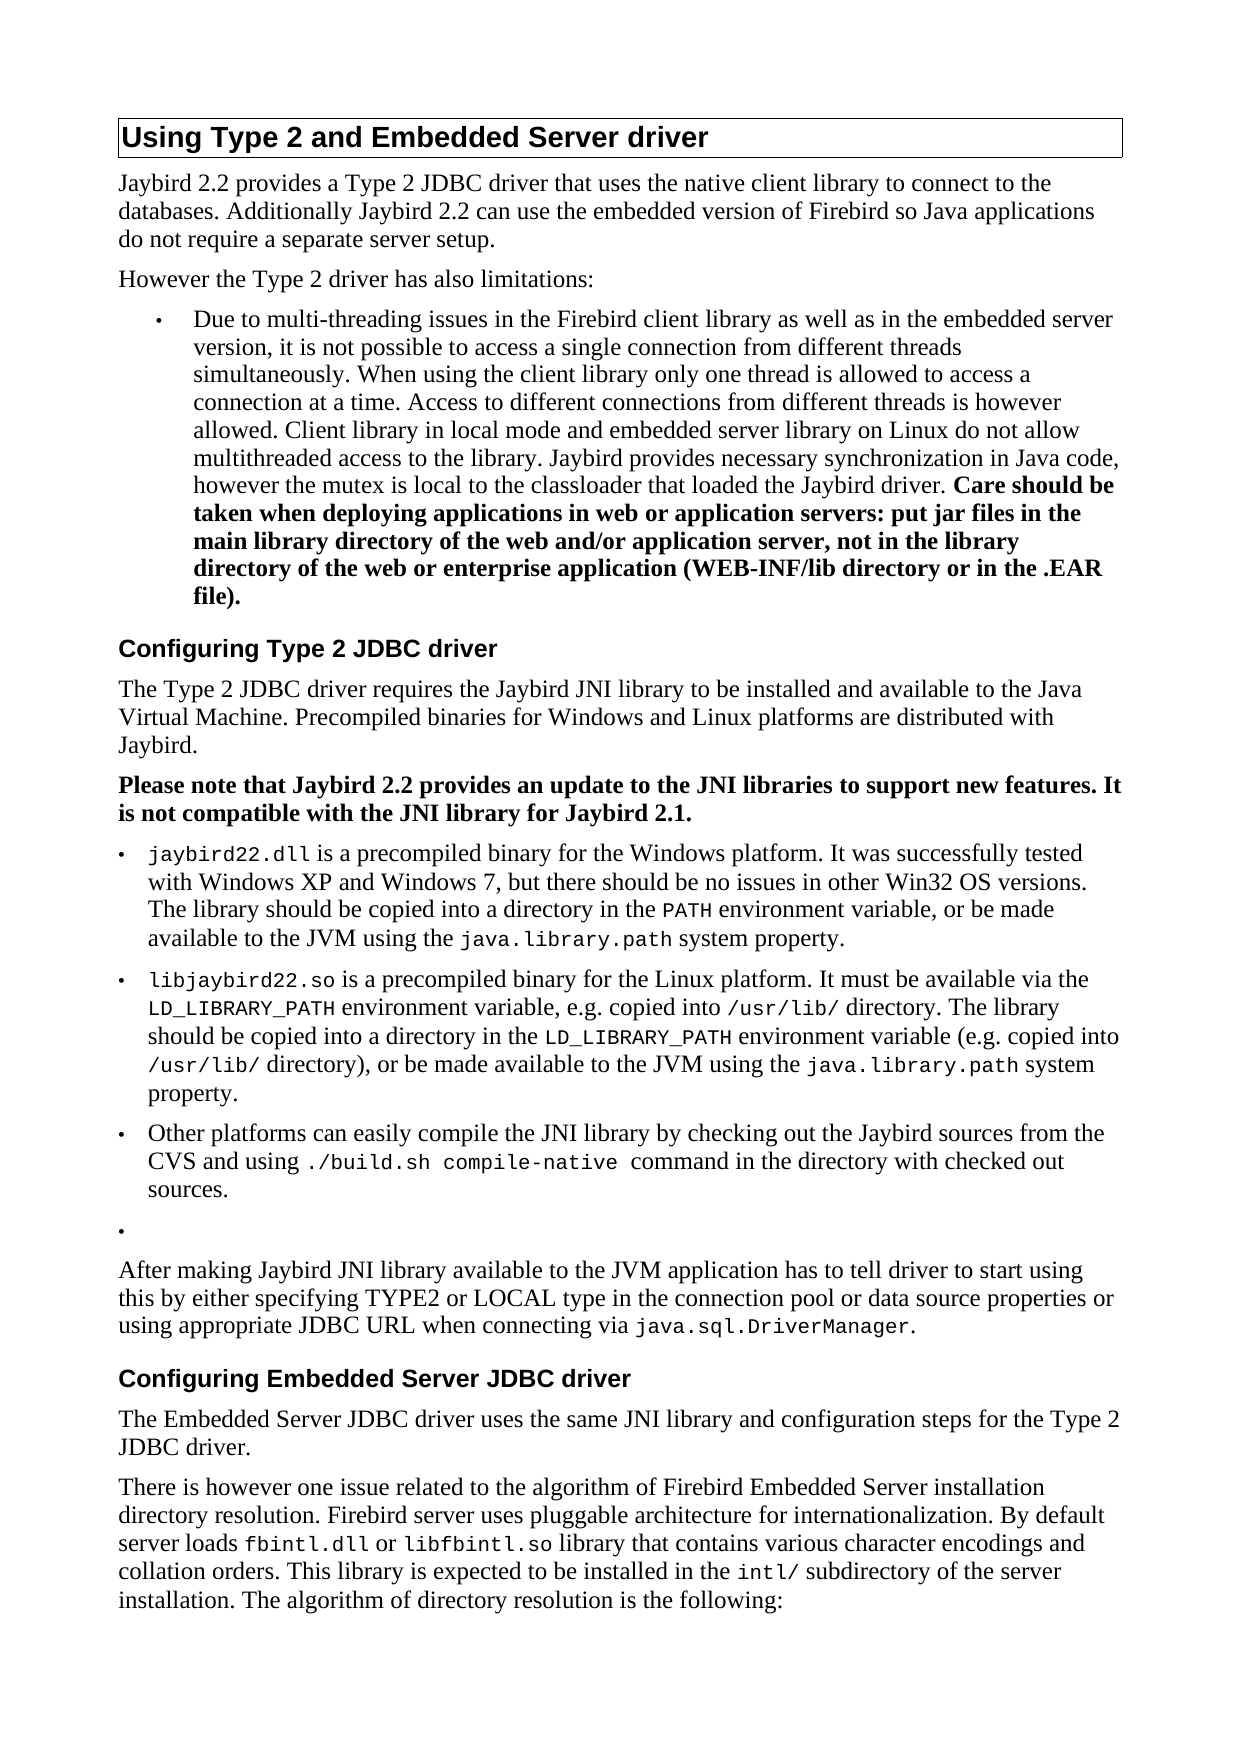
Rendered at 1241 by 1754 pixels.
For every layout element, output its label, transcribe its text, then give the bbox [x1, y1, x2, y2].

text The Type 2 JDBC driver requires the Jaybird JNI library to be installed and available to the Java Virtual Machine. Precompiled binaries for Windows and Linux platforms are distributed with Jaybird. [118, 676, 1122, 759]
text There is however one issue related to the algorithm of Firebird Embedded Server installation directory resolution. Firebird server uses pluggable architecture for internationalization. By default server loads fbintl.dll or libfbintl.so library that contains various character encodings and collation orders. This library is expected to be installed in the intl/ subdirectory of the server installation. The algorithm of directory resolution is the following: [118, 1473, 1122, 1613]
subtitle Using Type 2 and Embedded Server driver [119, 119, 1122, 157]
text The Embedded Server JDBC driver uses the same JNI library and configuration steps for the Type 2 JDBC driver. [118, 1405, 1122, 1461]
text Please note that Jaybird 2.2 provides an update to the JNI libraries to support new features. It is not compatible with the JNI library for Jaybird 2.1. [118, 771, 1122, 827]
list Other platforms can easily compile the JNI library by checking out the Jaybird sources from the CVS and using ./build.sh compile-native command in the directory with checked out sources. [118, 1119, 1122, 1203]
list Due to multi-threading issues in the Firebird client library as well as in the embedded server version, it is not possible to access a single connection from different threads simultaneously. When using the client library only one thread is allowed to access a connection at a time. Access to different connections from different threads is however allowed. Client library in local mode and embedded server library on Linux do not allow multithreaded access to the library. Jaybird provides necessary synchronization in Java code, however the mutex is local to the classloader that loaded the Jaybird driver. Care should be taken when deploying applications in web or application servers: put jar files in the main library directory of the web and/or application server, not in the library directory of the web or enterprise application (WEB-INF/lib directory or in the .EAR file). [156, 305, 1122, 610]
list libjaybird22.so is a precompiled binary for the Linux platform. It must be available via the LD_LIBRARY_PATH environment variable, e.g. copied into /usr/lib/ directory. The library should be copied into a directory in the LD_LIBRARY_PATH environment variable (e.g. copied into /usr/lib/ directory), or be made available to the JVM using the java.library.path system property. [118, 965, 1122, 1107]
list jaybird22.dll is a precompiled binary for the Windows platform. It was successfully tested with Windows XP and Windows 7, but there should be no issues in other Win32 OS versions. The library should be copied into a directory in the PATH environment variable, or be made available to the JVM using the java.library.path system property. [118, 839, 1122, 952]
text After making Jaybird JNI library available to the JVM application has to tell driver to start using this by either specifying TYPE2 or LOCAL type in the connection pool or data source properties or using appropriate JDBC URL when connecting via java.sql.DriverManager. [118, 1256, 1122, 1340]
subtitle Configuring Type 2 JDBC driver [118, 635, 1122, 663]
text Jaybird 2.2 provides a Type 2 JDBC driver that uses the native client library to connect to the databases. Additionally Jaybird 2.2 can use the embedded version of Firebird so Java applications do not require a separate server setup. [118, 169, 1122, 252]
subtitle Configuring Embedded Server JDBC driver [118, 1365, 1122, 1393]
text However the Type 2 driver has also limitations: [118, 265, 1122, 293]
